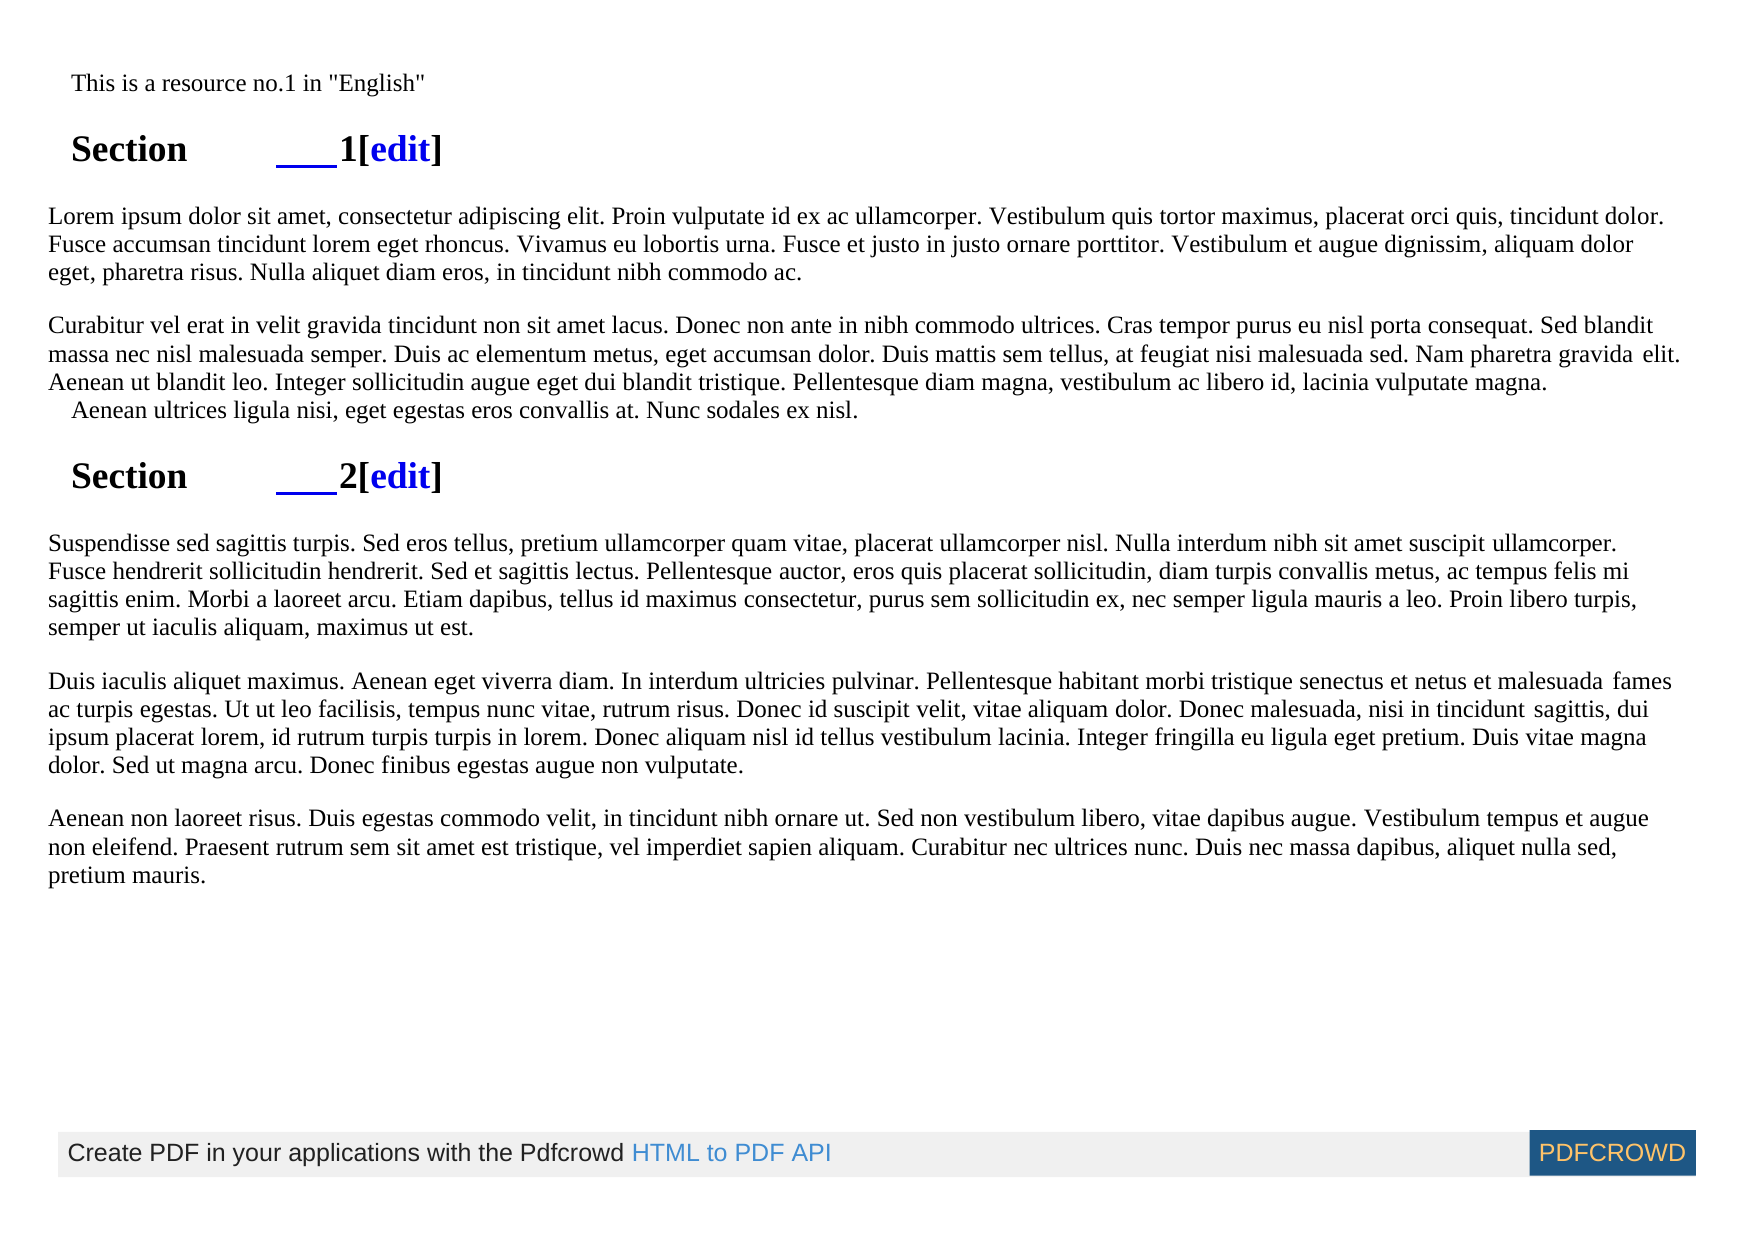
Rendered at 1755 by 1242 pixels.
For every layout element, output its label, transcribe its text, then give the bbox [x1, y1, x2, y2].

text Aenean ultrices ligula nisi, eget egestas eros convallis at. Nunc sodales ex nisl. [71, 396, 1708, 424]
subtitle Section 1[edit] [71, 127, 1708, 170]
text Suspendisse sed sagittis turpis. Sed eros tellus, pretium ullamcorper quam vitae, placerat ullamcorper nisl. Nulla interdum nibh sit amet suscipit ullamcorper. Fusce hendrerit sollicitudin hendrerit. Sed et sagittis lectus. Pellentesque auctor, eros quis placerat sollicitudin, diam turpis convallis metus, ac tempus felis mi sagittis enim. Morbi a laoreet arcu. Etiam dapibus, tellus id maximus consectetur, purus sem sollicitudin ex, nec semper ligula mauris a leo. Proin libero turpis, semper ut iaculis aliquam, maximus ut est. [48, 529, 1674, 641]
text Duis iaculis aliquet maximus. Aenean eget viverra diam. In interdum ultricies pulvinar. Pellentesque habitant morbi tristique senectus et netus et malesuada fames ac turpis egestas. Ut ut leo facilisis, tempus nunc vitae, rutrum risus. Donec id suscipit velit, vitae aliquam dolor. Donec malesuada, nisi in tincidunt sagittis, dui ipsum placerat lorem, id rutrum turpis turpis in lorem. Donec aliquam nisl id tellus vestibulum lacinia. Integer fringilla eu ligula eget pretium. Duis vitae magna dolor. Sed ut magna arcu. Donec finibus egestas augue non vulputate. [48, 667, 1674, 779]
subtitle Section 2[edit] [71, 454, 1708, 497]
text Aenean non laoreet risus. Duis egestas commodo velit, in tincidunt nibh ornare ut. Sed non vestibulum libero, vitae dapibus augue. Vestibulum tempus et augue non eleifend. Praesent rutrum sem sit amet est tristique, vel imperdiet sapien aliquam. Curabitur nec ultrices nunc. Duis nec massa dapibus, aliquet nulla sed, pretium mauris. [48, 804, 1674, 889]
text Curabitur vel erat in velit gravida tincidunt non sit amet lacus. Donec non ante in nibh commodo ultrices. Cras tempor purus eu nisl porta consequat. Sed blandit massa nec nisl malesuada semper. Duis ac elementum metus, eget accumsan dolor. Duis mattis sem tellus, at feugiat nisi malesuada sed. Nam pharetra gravida elit. Aenean ut blandit leo. Integer sollicitudin augue eget dui blandit tristique. Pellentesque diam magna, vestibulum ac libero id, lacinia vulputate magna. [48, 311, 1682, 396]
text Lorem ipsum dolor sit amet, consectetur adipiscing elit. Proin vulputate id ex ac ullamcorper. Vestibulum quis tortor maximus, placerat orci quis, tincidunt dolor. Fusce accumsan tincidunt lorem eget rhoncus. Vivamus eu lobortis urna. Fusce et justo in justo ornare porttitor. Vestibulum et augue dignissim, aliquam dolor eget, pharetra risus. Nulla aliquet diam eros, in tincidunt nibh commodo ac. [48, 202, 1674, 286]
text This is a resource no.1 in "English" [71, 68, 1708, 97]
